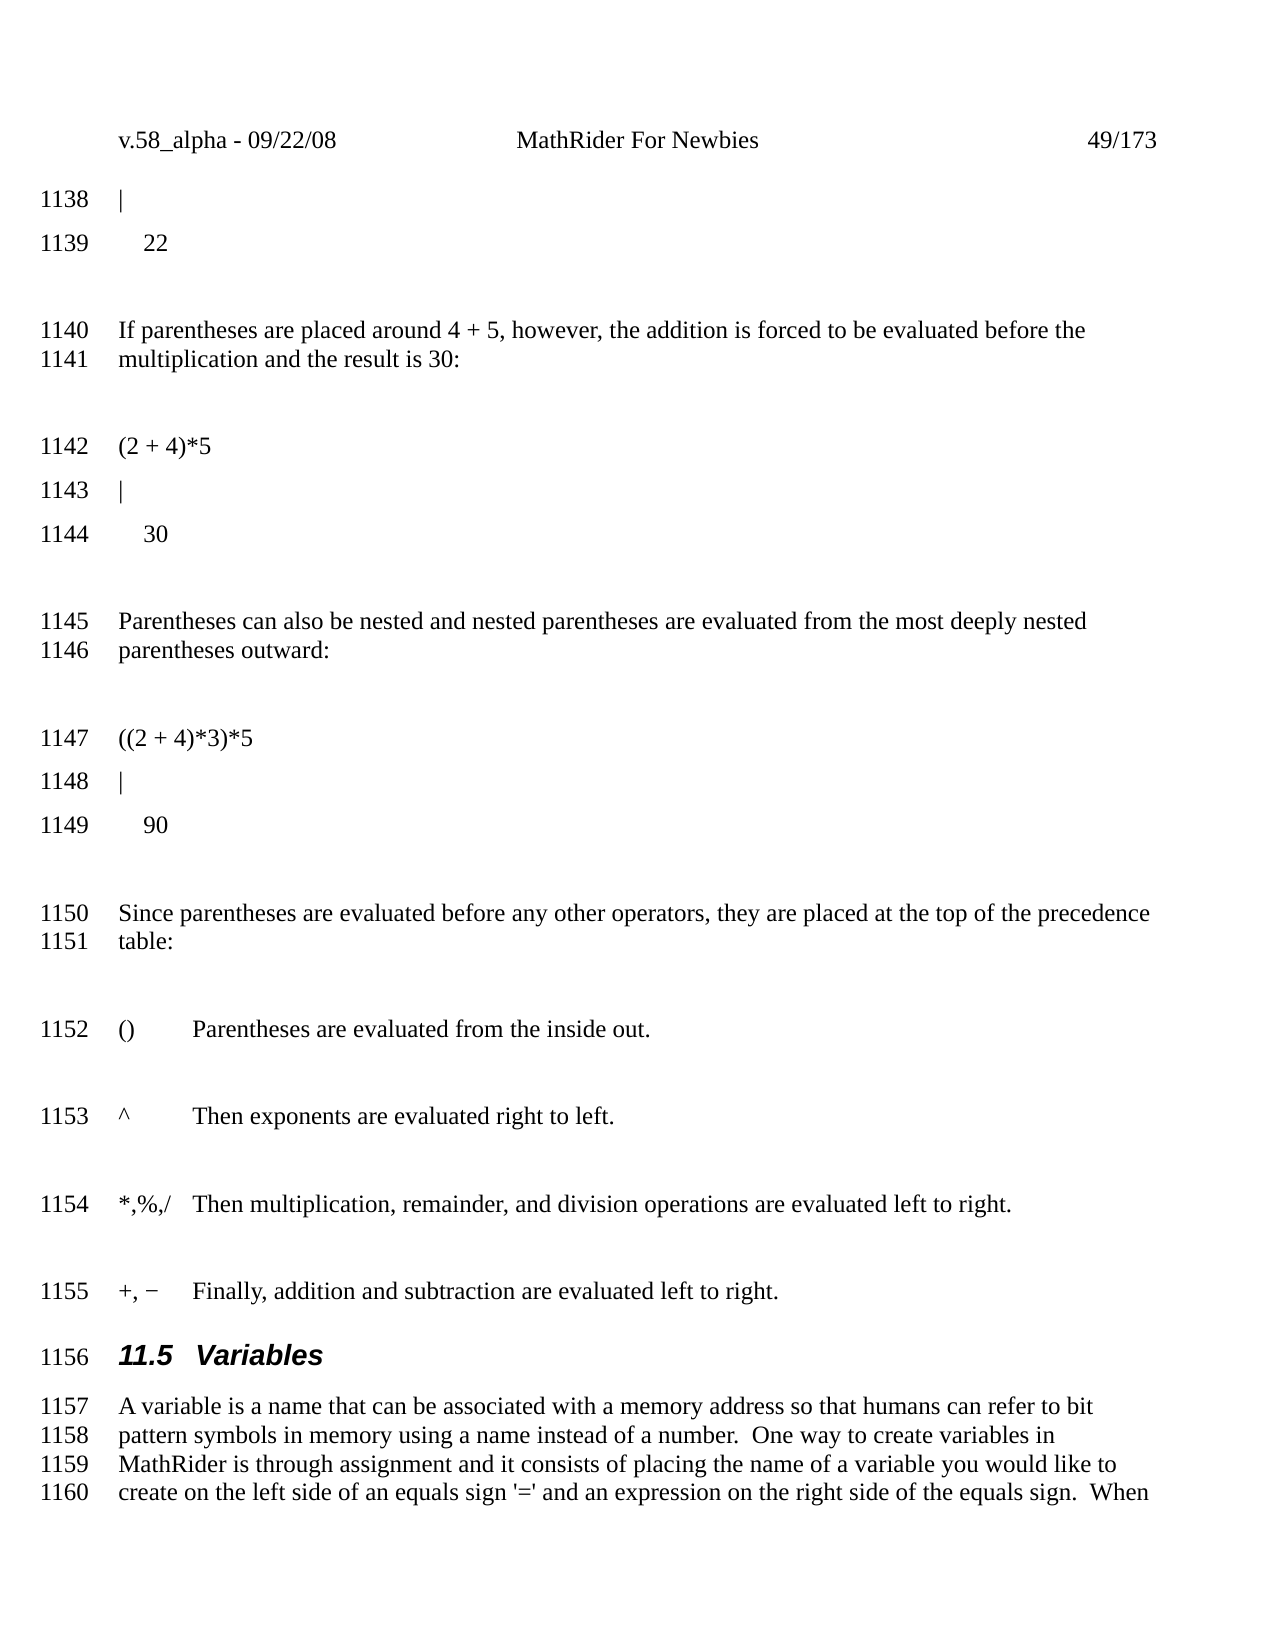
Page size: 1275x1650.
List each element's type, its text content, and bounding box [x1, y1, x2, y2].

subtitle Variables [118, 1338, 1157, 1371]
text (2 + 4)*5 [118, 431, 1157, 460]
text Parentheses can also be nested and nested parentheses are evaluated from the most deeply nested parentheses outward: [118, 606, 1157, 664]
text 90 [118, 810, 1157, 839]
text +, − Finally, addition and subtraction are evaluated left to right. [118, 1276, 1157, 1305]
text | [118, 766, 1157, 795]
text *,%,/ Then multiplication, remainder, and division operations are evaluated left to right. [118, 1189, 1157, 1218]
text 22 [118, 228, 1157, 256]
text A variable is a name that can be associated with a memory address so that humans can refer to bit pattern symbols in memory using a name instead of a number. One way to create variables in MathRider is through assignment and it consists of placing the name of a variable you would like to create on the left side of an equals sign '=' and an expression on the right side of the equals sign. When [118, 1391, 1157, 1506]
text ((2 + 4)*3)*5 [118, 723, 1157, 751]
text If parentheses are placed around 4 + 5, however, the addition is forced to be evaluated before the multiplication and the result is 30: [118, 315, 1157, 373]
text | [118, 475, 1157, 504]
text | [118, 184, 1157, 213]
text 30 [118, 519, 1157, 548]
text ^ Then exponents are evaluated right to left. [118, 1101, 1157, 1130]
text Since parentheses are evaluated before any other operators, they are placed at the top of the precedence table: [118, 898, 1157, 955]
text () Parentheses are evaluated from the inside out. [118, 1014, 1157, 1043]
